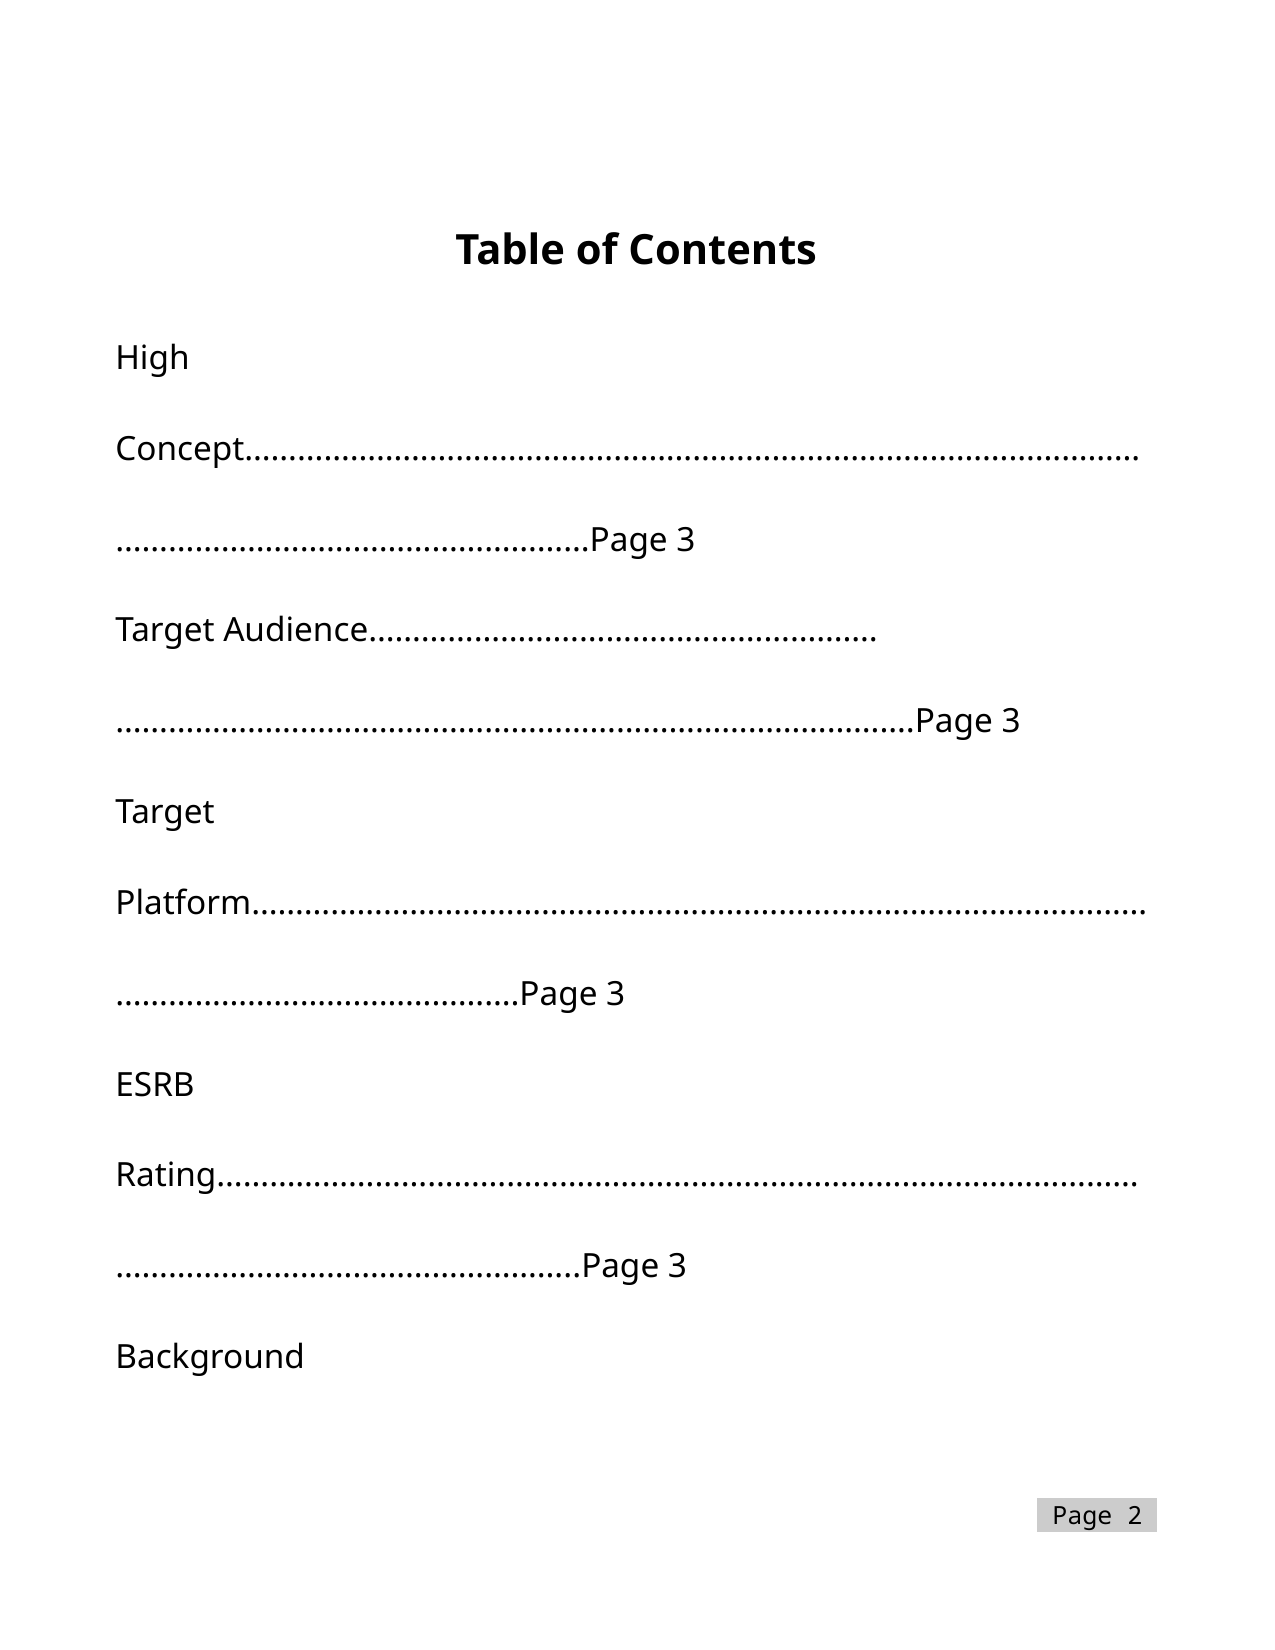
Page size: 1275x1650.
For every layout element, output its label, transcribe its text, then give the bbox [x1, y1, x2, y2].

text Target Audience………………………………………………….……………………………………………………………………………….Page 3 [115, 606, 1157, 742]
text Background [115, 1333, 1157, 1378]
text ESRB Rating…………………………………………………………………………………………………………………………………………..Page 3 [115, 1060, 1157, 1287]
text Target Platform………………………………………………………………………………………………………………………………….Page 3 [115, 788, 1157, 1015]
text High Concept…………………………………………………………………………………………………………………………………………Page 3 [115, 334, 1157, 561]
text Table of Contents [115, 220, 1157, 277]
